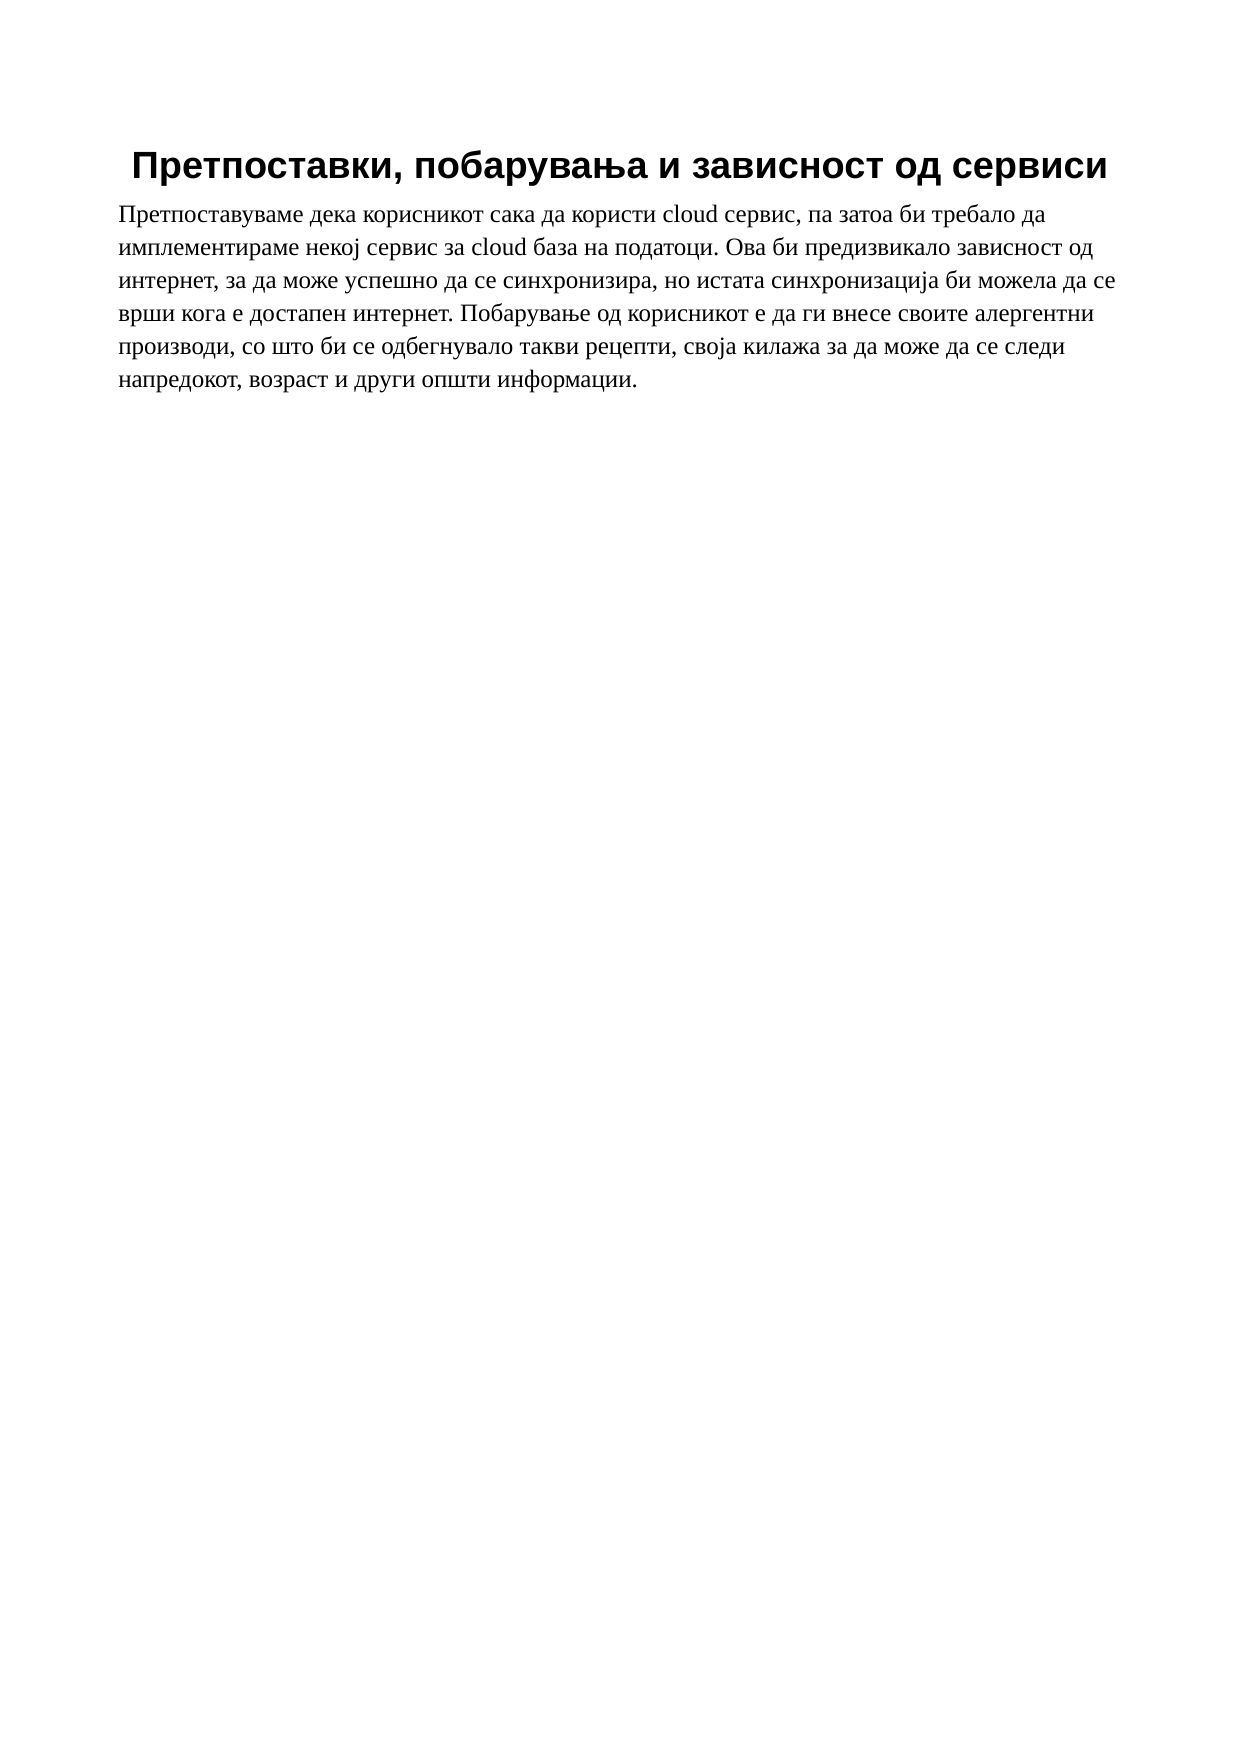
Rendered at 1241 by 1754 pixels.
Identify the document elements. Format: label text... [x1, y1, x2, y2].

subtitle Претпоставки, побарувања и зависност од сервиси [118, 143, 1122, 187]
text Претпоставуваме дека корисникот сака да користи cloud сервис, па затоа би требало да имплементираме некој сервис за cloud база на податоци. Ова би предизвикало зависност од интернет, за да може успешно да се синхронизира, но истата синхронизација би можела да се врши кога е достапен интернет. Побарување од корисникот е да ги внесе своите алергентни производи, со што би се одбегнувало такви рецепти, своја килажа за да може да се следи напредокот, возраст и други општи информации. [118, 199, 1122, 393]
